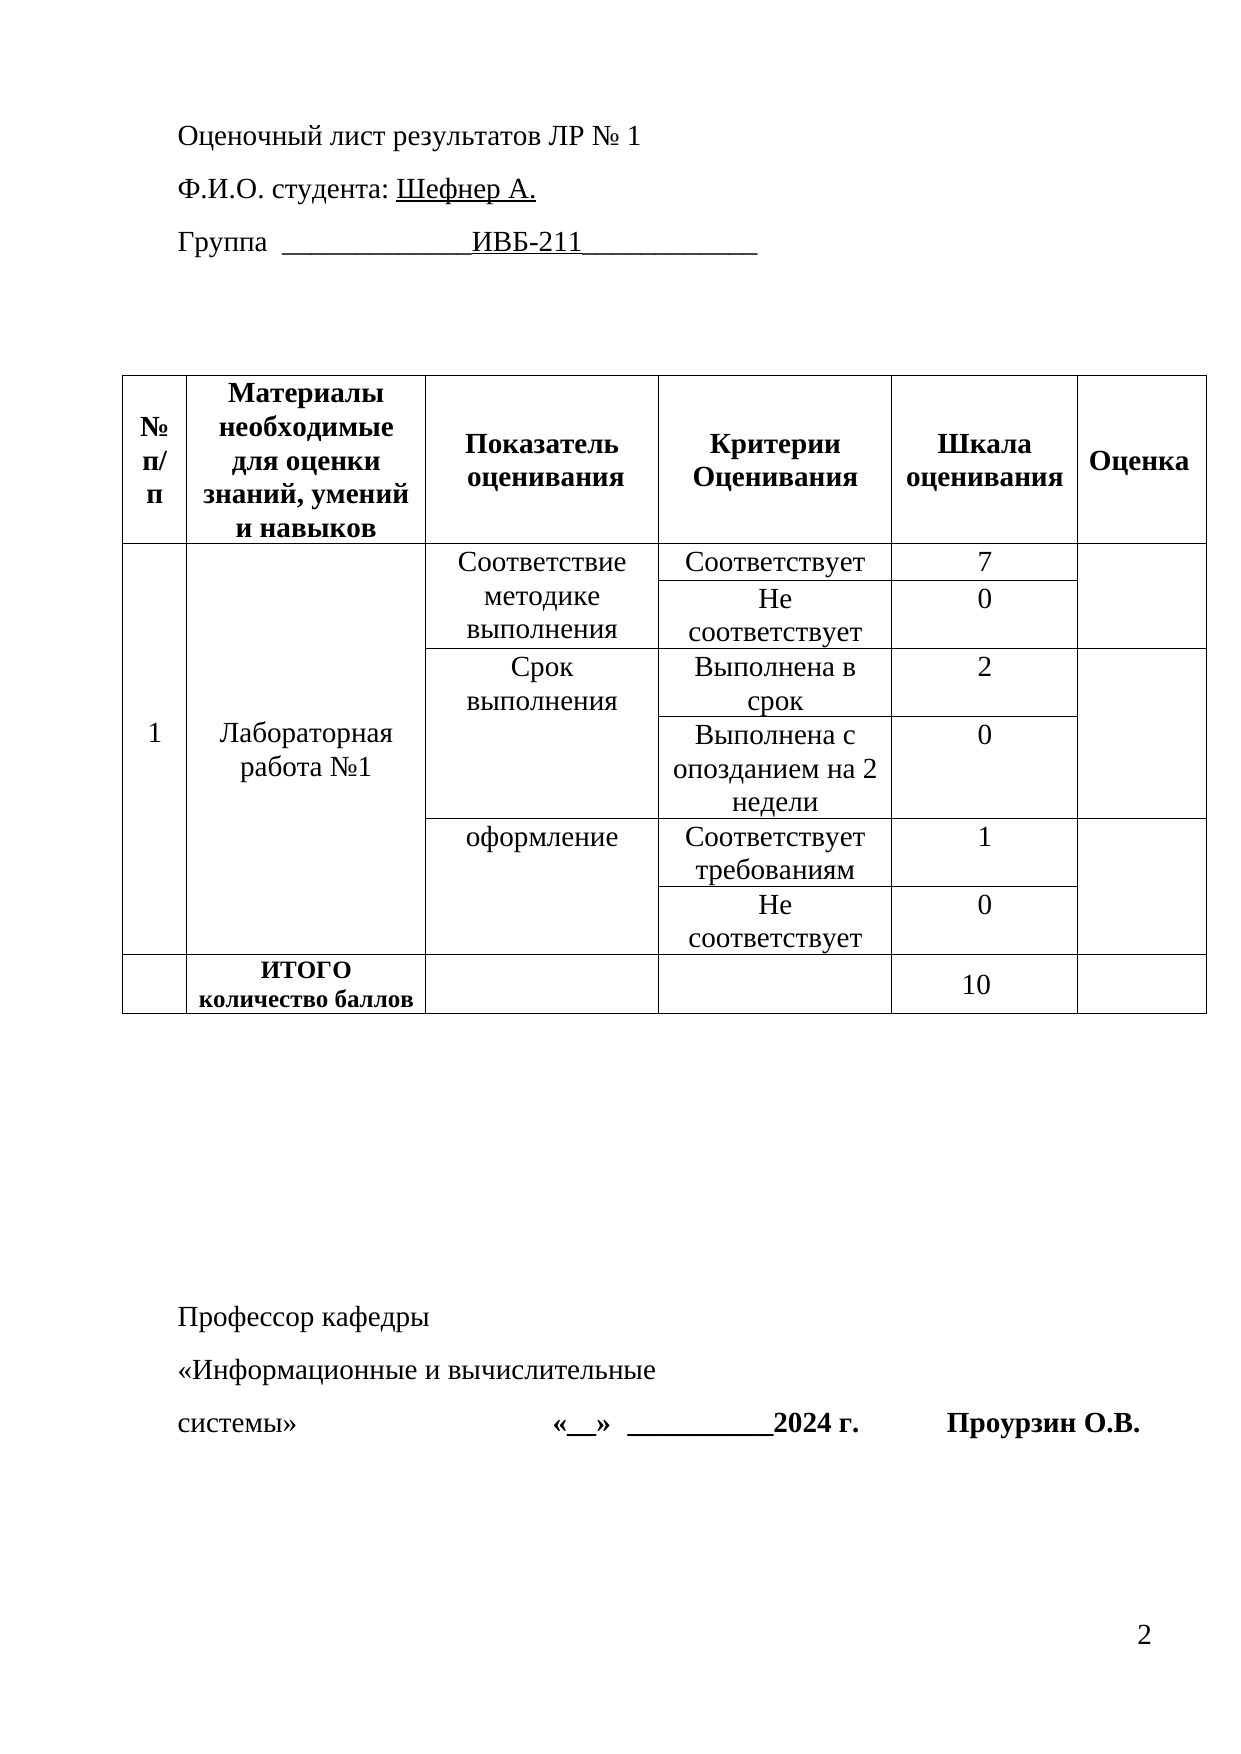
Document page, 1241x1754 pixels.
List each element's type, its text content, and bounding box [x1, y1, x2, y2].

table_cell оформление [426, 819, 658, 954]
table_cell Срок выполнения [426, 649, 658, 818]
table_cell Соответствует требованиям [659, 819, 891, 886]
table_cell 1 [892, 819, 1077, 886]
table_cell 1 [123, 544, 186, 954]
table_cell Выполнена с опозданием на 2 недели [659, 717, 891, 818]
text Оценочный лист результатов ЛР № 1 [177, 118, 1152, 152]
table_cell Лабораторная работа №1 [187, 544, 425, 954]
table_header Материалы необходимые для оценки знаний, умений и навыков [187, 376, 425, 543]
text Профессор кафедры [177, 1299, 1152, 1333]
text системы» «__» __________2024 г. Проурзин О.В. [177, 1405, 1152, 1438]
table_cell 10 [892, 955, 1077, 1013]
table_header № п/п [123, 376, 186, 543]
table_cell Выполнена в срок [659, 649, 891, 716]
table_cell 0 [892, 887, 1077, 954]
text Группа _____________ИВБ-211____________ [177, 224, 1152, 257]
table_cell [1078, 649, 1206, 818]
table_header Оценка [1078, 376, 1206, 543]
table_cell Не соответствует [659, 581, 891, 648]
table_cell [659, 955, 891, 1013]
table_cell [426, 955, 658, 1013]
table_header Шкала оценивания [892, 376, 1077, 543]
table_cell [1078, 955, 1206, 1013]
table_header Критерии Оценивания [659, 376, 891, 543]
table_cell [1078, 544, 1206, 648]
text Ф.И.О. студента: Шефнер А. [177, 171, 1152, 204]
table_cell 0 [892, 581, 1077, 648]
table_cell 7 [892, 544, 1077, 580]
table_cell [1078, 819, 1206, 954]
text «Информационные и вычислительные [177, 1352, 1152, 1386]
table_cell 2 [892, 649, 1077, 716]
table_cell [123, 955, 186, 1013]
table_cell Соответствует [659, 544, 891, 580]
table_cell 0 [892, 717, 1077, 818]
table_cell Не соответствует [659, 887, 891, 954]
table_cell ИТОГО количество баллов [187, 955, 425, 1013]
table_header Показатель оценивания [426, 376, 658, 543]
table_cell Соответствие методике выполнения [426, 544, 658, 648]
